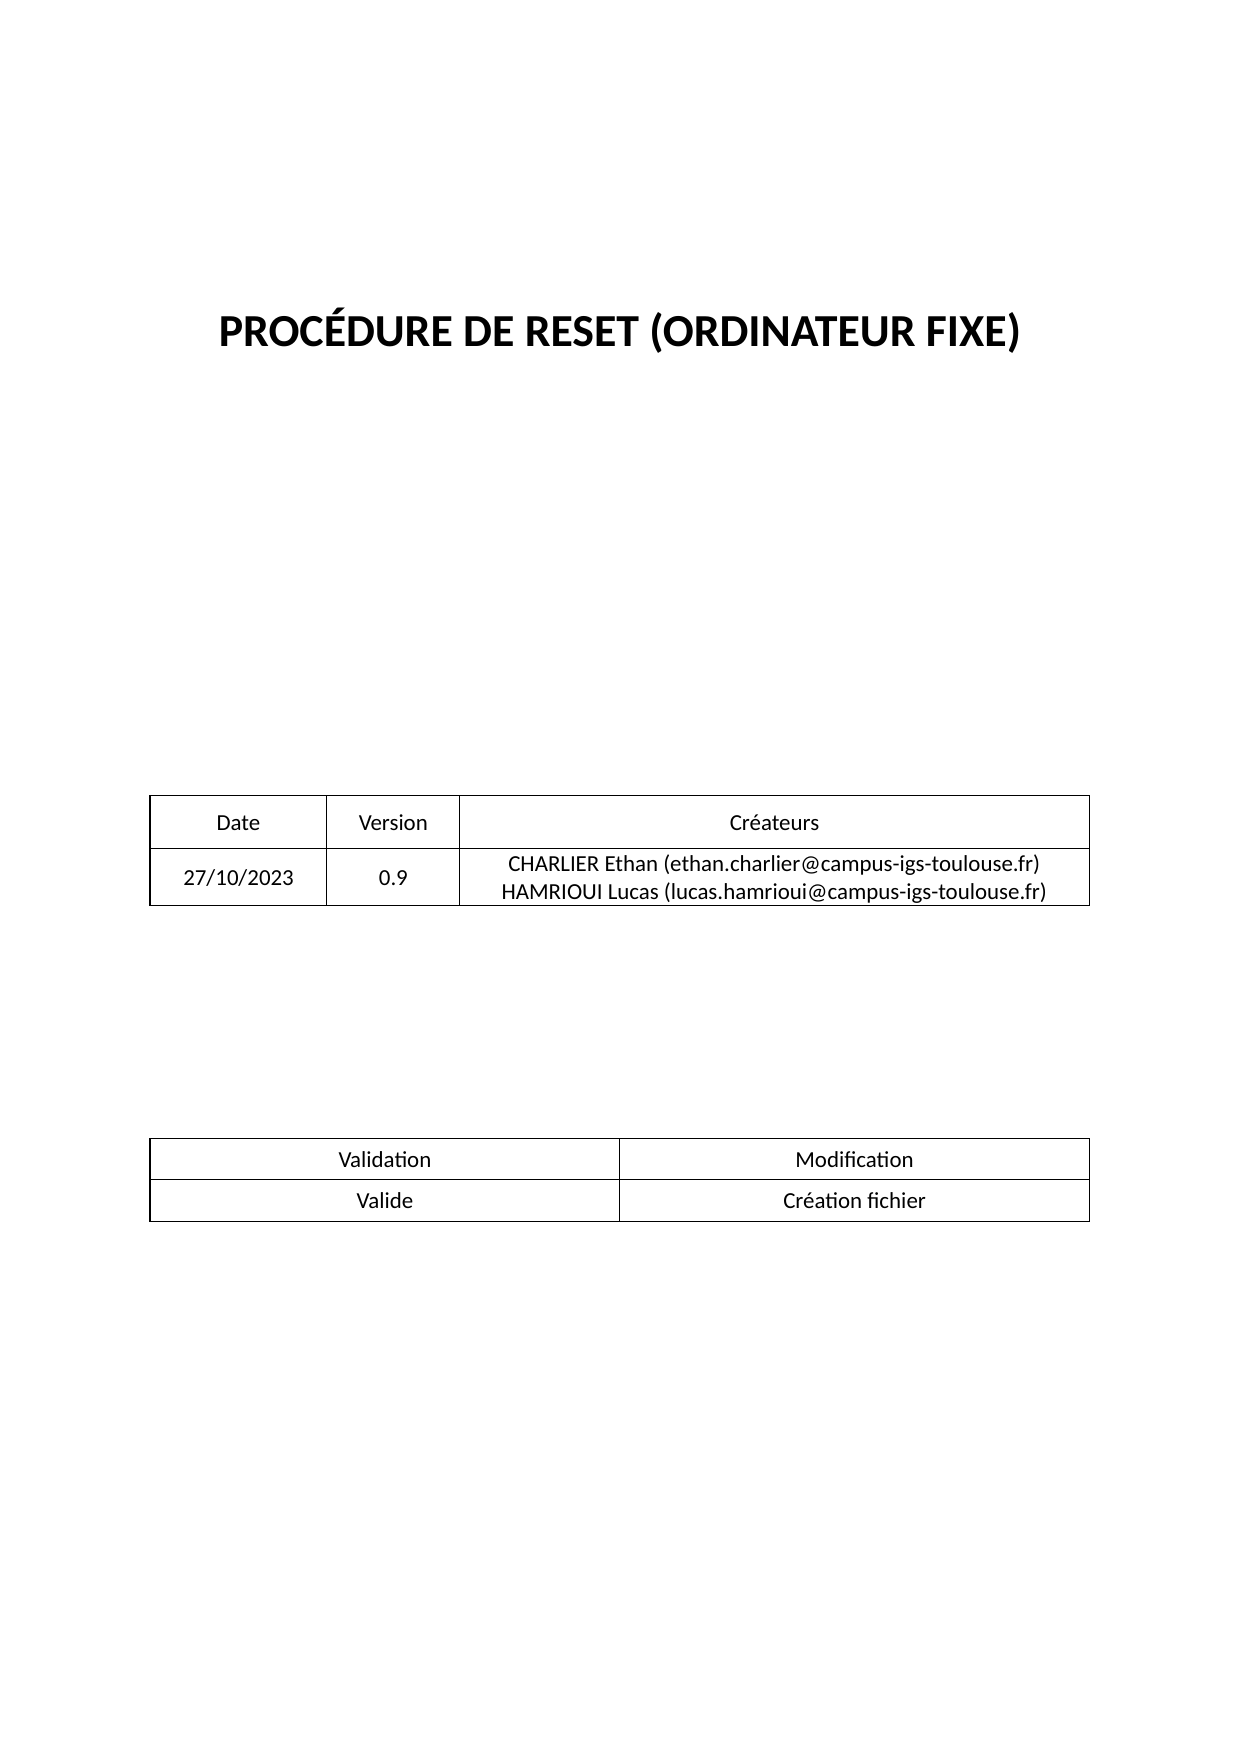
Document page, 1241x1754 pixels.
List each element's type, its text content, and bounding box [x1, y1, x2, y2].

table_cell Valide [151, 1180, 619, 1221]
table_cell Création fichier [620, 1180, 1089, 1221]
table_header Version [327, 796, 459, 848]
table_cell 0.9 [327, 849, 459, 905]
table_header Modification [620, 1139, 1089, 1179]
table_header Date [151, 796, 326, 848]
table_cell 27/10/2023 [151, 849, 326, 905]
table_cell CHARLIER Ethan (ethan.charlier@campus-igs-toulouse.fr) HAMRIOUI Lucas (lucas.hamrioui@campus-igs-toulouse.fr) [460, 849, 1089, 905]
text PROCÉDURE DE RESET (ORDINATEUR FIXE) [150, 302, 1090, 358]
table_header Validation [151, 1139, 619, 1179]
table_header Créateurs [460, 796, 1089, 848]
